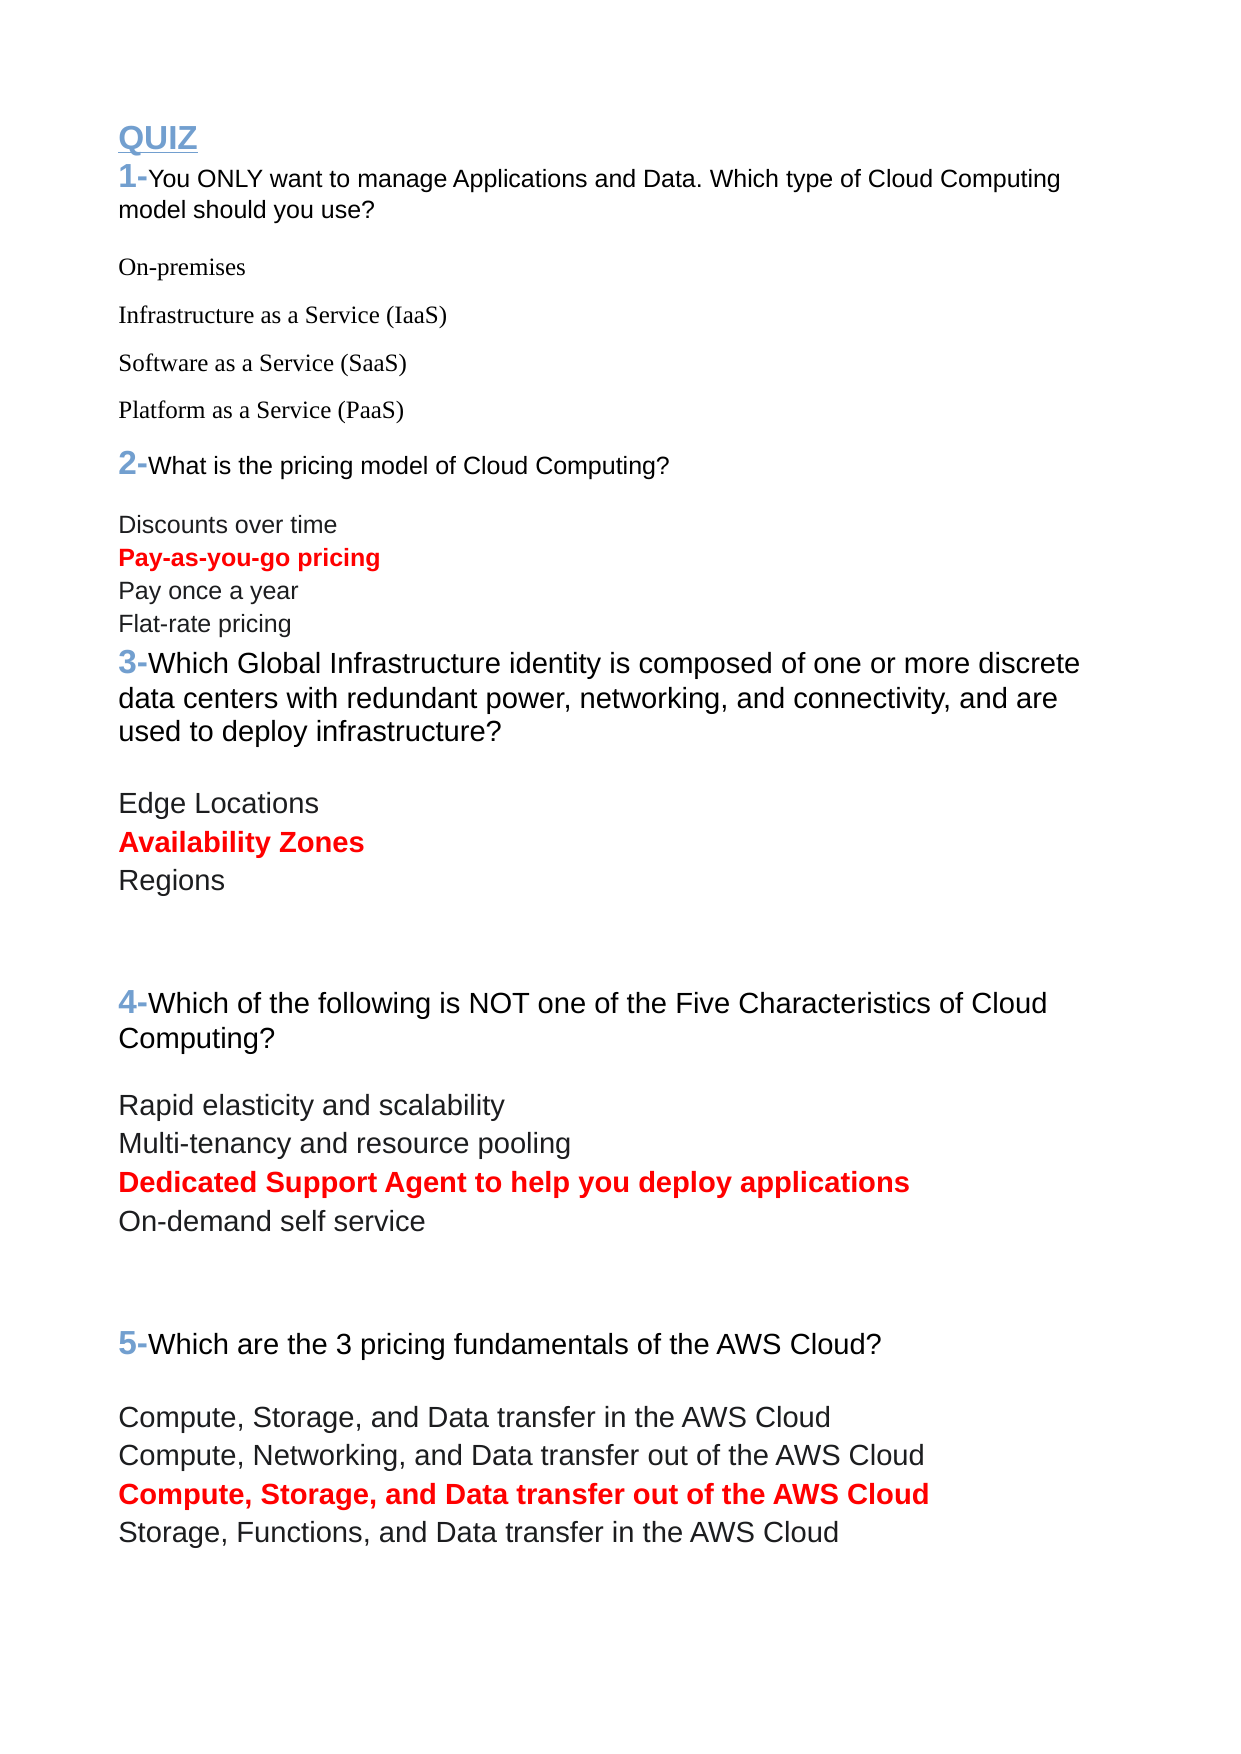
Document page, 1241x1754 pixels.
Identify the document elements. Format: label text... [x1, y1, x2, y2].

list Dedicated Support Agent to help you deploy applications [118, 1165, 1122, 1199]
list Multi-tenancy and resource pooling [118, 1127, 1122, 1160]
text 1-You ONLY want to manage Applications and Data. Which type of Cloud Computing model should you use? [118, 157, 1122, 224]
list On-premises [118, 252, 1122, 281]
list Edge Locations [118, 786, 1122, 820]
list Platform as a Service (PaaS) [118, 395, 1122, 424]
text QUIZ [118, 118, 1122, 157]
text 5-Which are the 3 pricing fundamentals of the AWS Cloud? [118, 1323, 1122, 1361]
list Availability Zones [118, 825, 1122, 858]
text 2-What is the pricing model of Cloud Computing? [118, 443, 1122, 481]
list Pay-as-you-go pricing [118, 543, 1122, 572]
list Software as a Service (SaaS) [118, 348, 1122, 376]
list Compute, Storage, and Data transfer out of the AWS Cloud [118, 1477, 1122, 1510]
list Compute, Storage, and Data transfer in the AWS Cloud [118, 1400, 1122, 1433]
list Discounts over time [118, 510, 1122, 539]
list Compute, Networking, and Data transfer out of the AWS Cloud [118, 1438, 1122, 1472]
list Rapid elasticity and scalability [118, 1088, 1122, 1122]
list Flat-rate pricing [118, 609, 1122, 638]
list Storage, Functions, and Data transfer in the AWS Cloud [118, 1515, 1122, 1549]
list Infrastructure as a Service (IaaS) [118, 300, 1122, 329]
list Pay once a year [118, 576, 1122, 605]
text 3-Which Global Infrastructure identity is composed of one or more discrete data centers with redundant power, networking, and connectivity, and are used to deploy infrastructure? [118, 642, 1122, 748]
list On-demand self service [118, 1204, 1122, 1237]
list Regions [118, 863, 1122, 897]
text 4-Which of the following is NOT one of the Five Characteristics of Cloud Computing? [118, 982, 1122, 1054]
